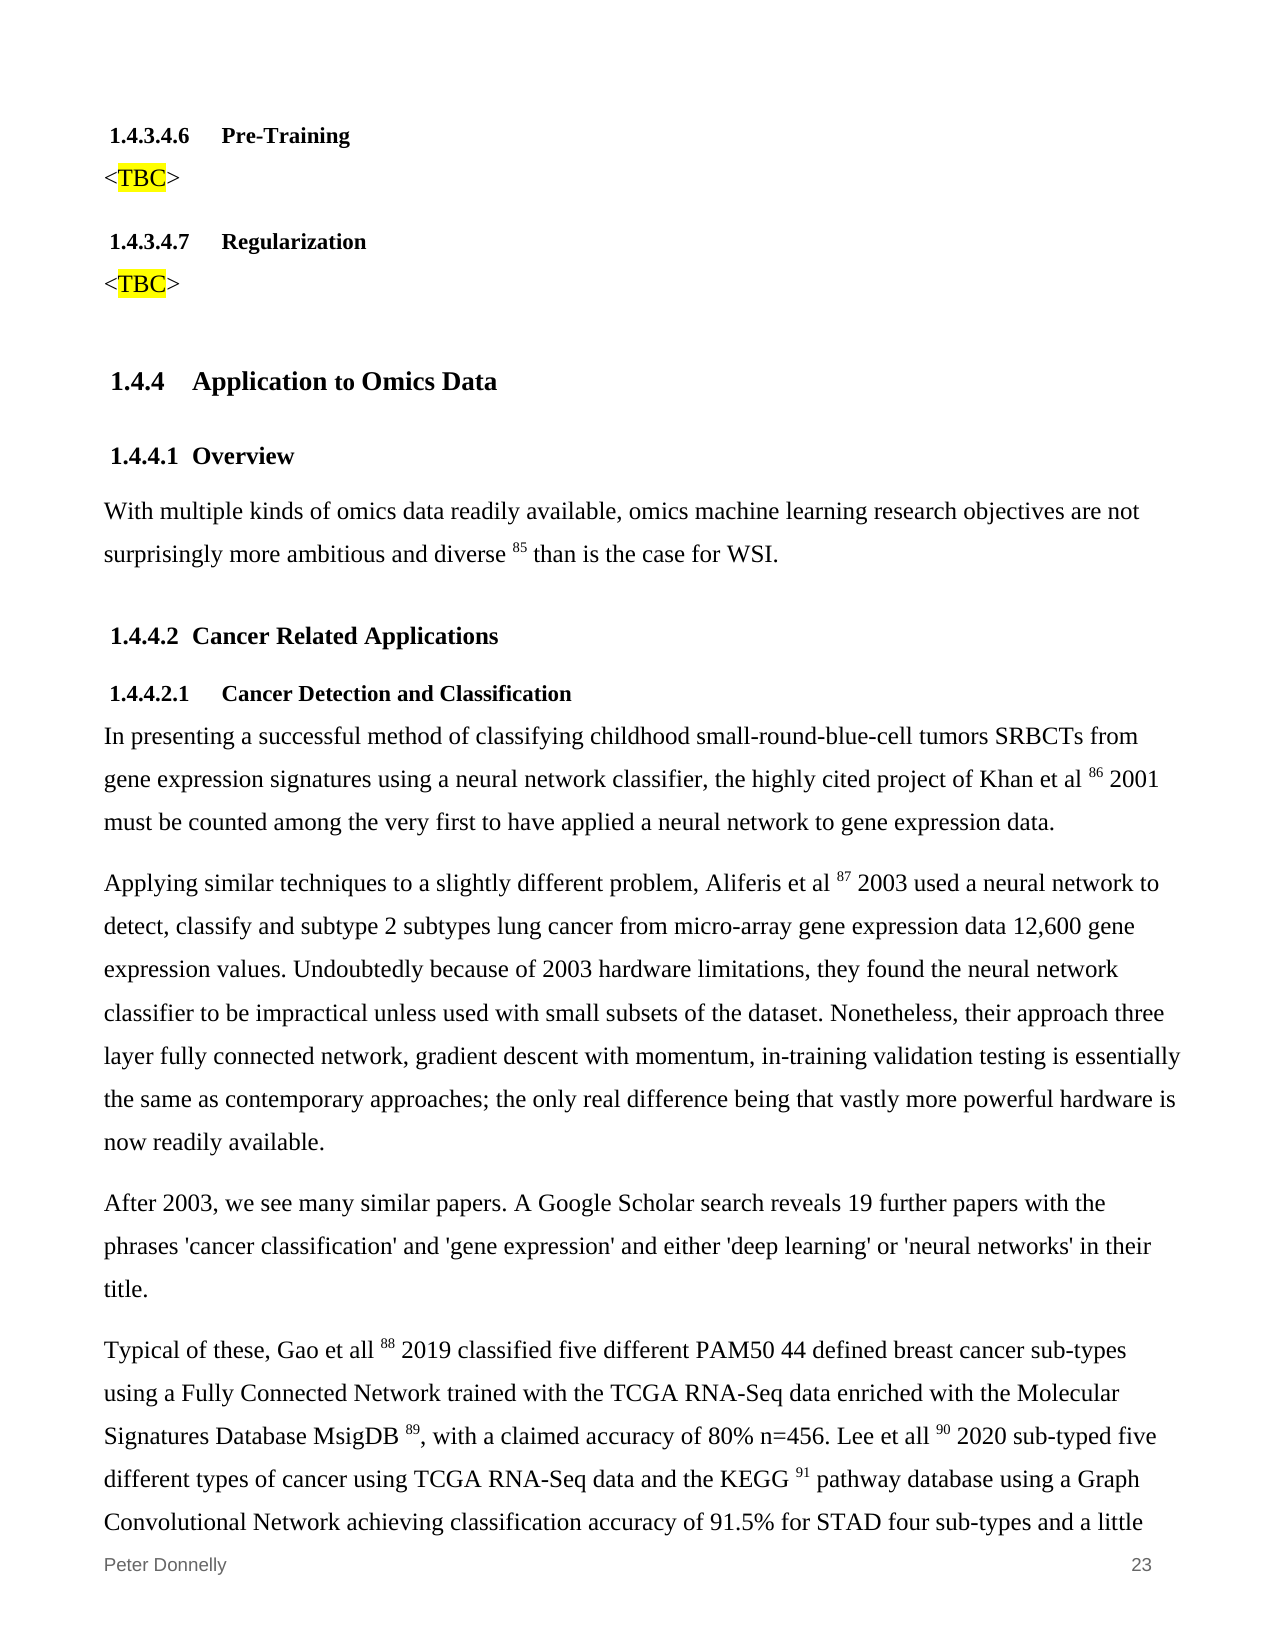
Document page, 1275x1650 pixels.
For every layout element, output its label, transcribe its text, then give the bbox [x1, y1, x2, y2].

text After 2003, we see many similar papers. A Google Scholar search reveals 19 further papers with the phrases 'cancer classification' and 'gene expression' and either 'deep learning' or 'neural networks' in their title. [103, 1188, 1181, 1303]
text With multiple kinds of omics data readily available, omics machine learning research objectives are not surprisingly more ambitious and diverse than is the case for WSI. [103, 496, 1181, 568]
text Applying similar techniques to a slightly different problem, Aliferis et al 2003 used a neural network to detect, classify and subtype 2 subtypes lung cancer from micro-array gene expression data 12,600 gene expression values. Undoubtedly because of 2003 hardware limitations, they found the neural network classifier to be impractical unless used with small subsets of the dataset. Nonetheless, their approach three layer fully connected network, gradient descent with momentum, in-training validation testing is essentially the same as contemporary approaches; the only real difference being that vastly more powerful hardware is now readily available. [103, 868, 1181, 1156]
text Typical of these, Gao et all 2019 classified five different PAM50 44 defined breast cancer sub-types using a Fully Connected Network trained with the TCGA RNA-Seq data enriched with the Molecular Signatures Database MsigDB , with a claimed accuracy of 80% n=456. Lee et all 2020 sub-typed five different types of cancer using TCGA RNA-Seq data and the KEGG pathway database using a Graph Convolutional Network achieving classification accuracy of 91.5% for STAD four sub-types and a little [103, 1335, 1181, 1536]
subtitle Regularization [103, 228, 1181, 254]
subtitle Cancer Detection and Classification [103, 680, 1181, 706]
text <TBC> [103, 163, 1181, 192]
subtitle Application to Omics Data [103, 365, 1181, 397]
text <TBC> [103, 269, 1181, 298]
subtitle Pre-Training [103, 122, 1181, 148]
text In presenting a successful method of classifying childhood small-round-blue-cell tumors SRBCTs from gene expression signatures using a neural network classifier, the highly cited project of Khan et al 2001 must be counted among the very first to have applied a neural network to gene expression data. [103, 721, 1181, 836]
subtitle Cancer Related Applications [103, 621, 1181, 649]
subtitle Overview [103, 441, 1181, 469]
